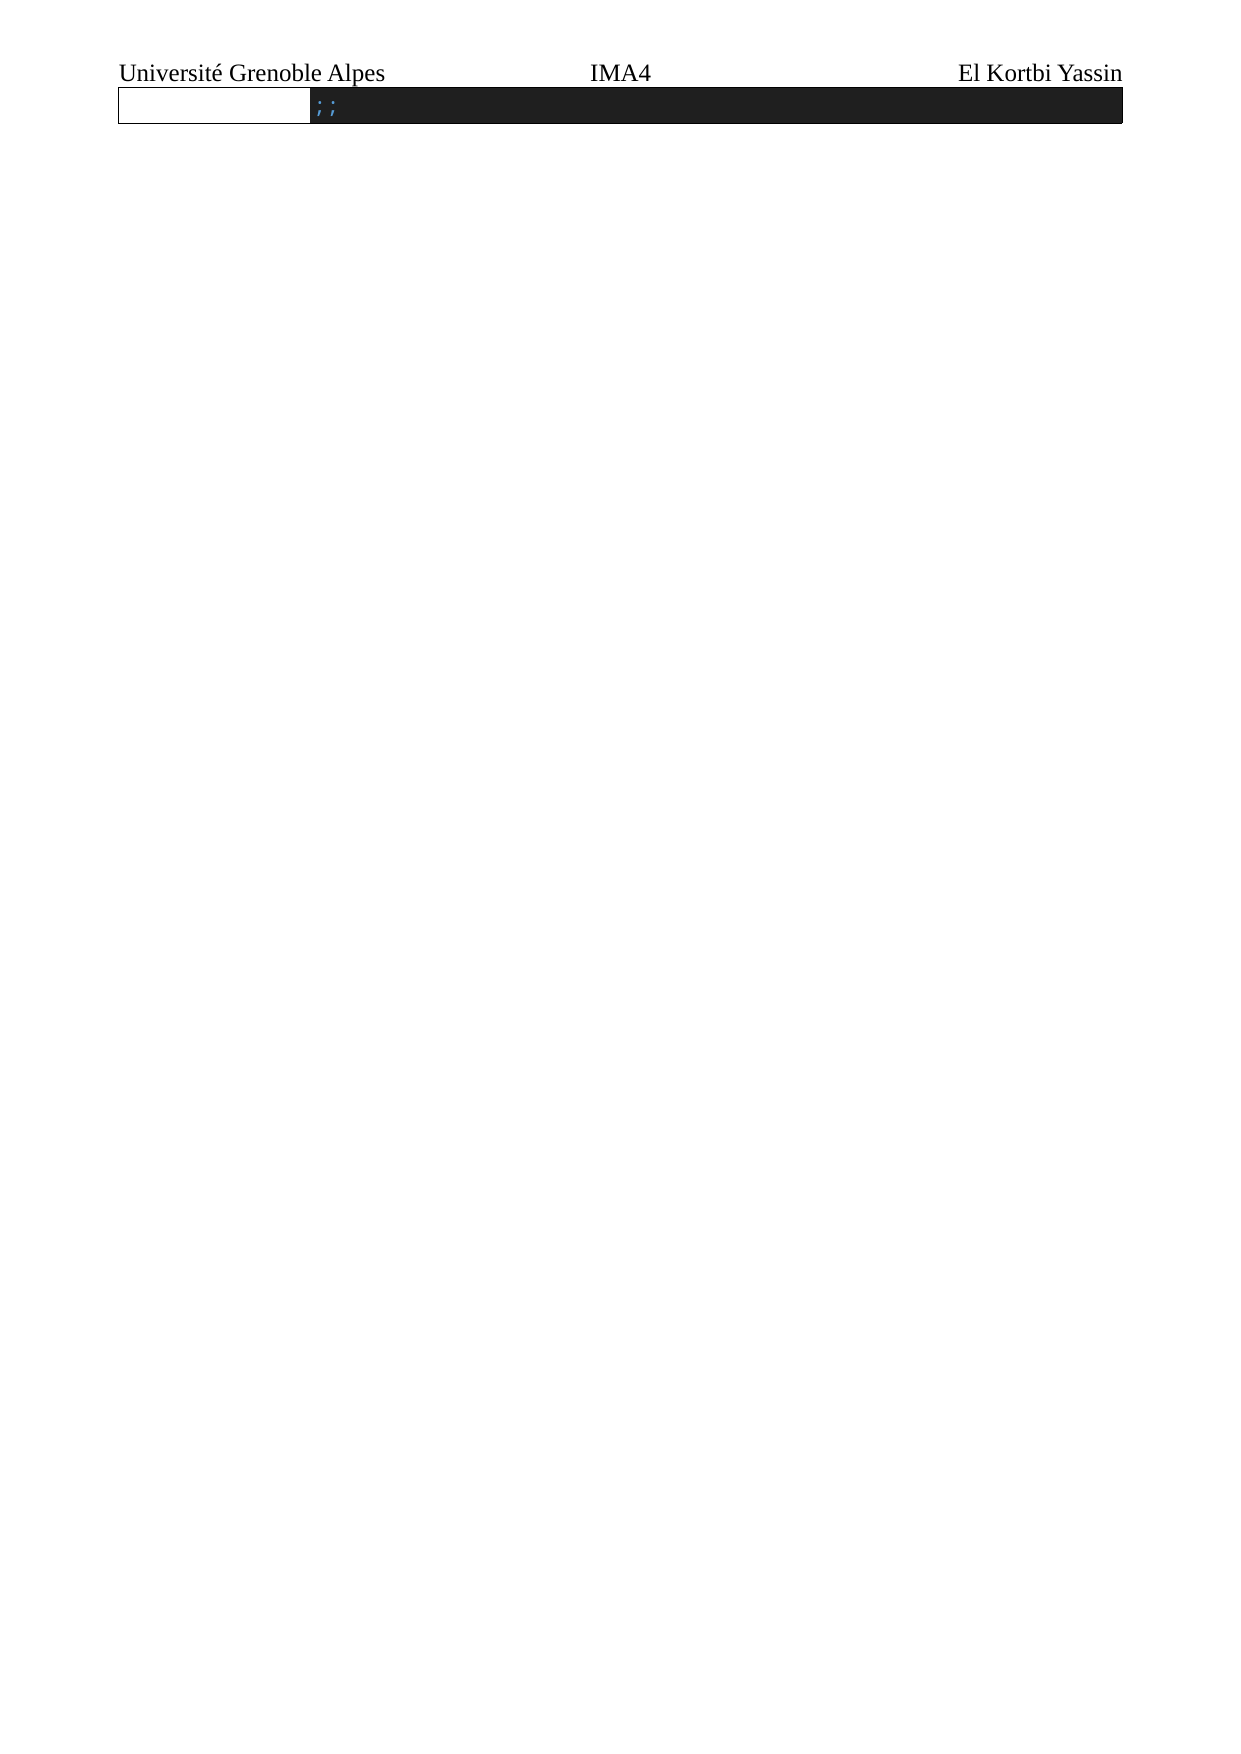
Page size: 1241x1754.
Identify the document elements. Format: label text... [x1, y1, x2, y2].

table_cell [119, 88, 310, 123]
table_cell ;; [310, 88, 1122, 123]
